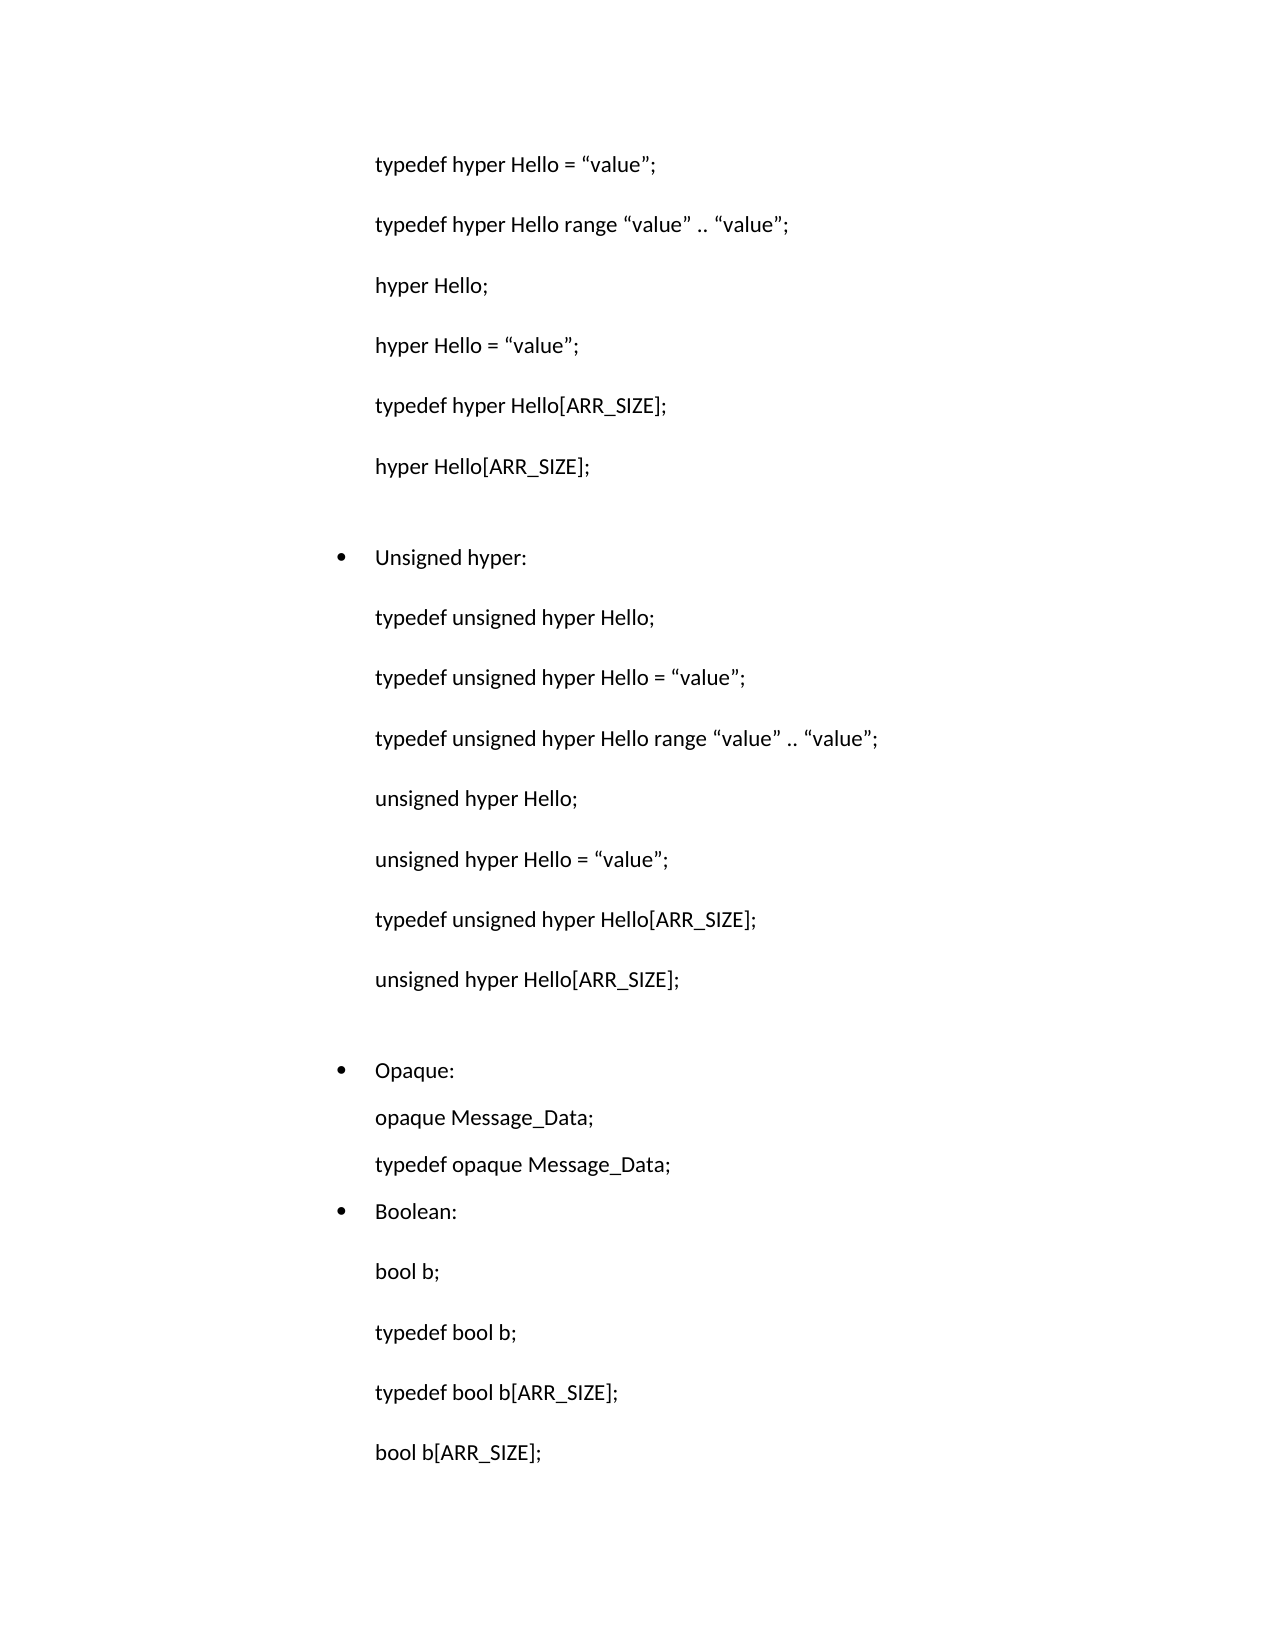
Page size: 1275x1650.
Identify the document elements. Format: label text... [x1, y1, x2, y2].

list typedef hyper Hello[ARR_SIZE]; [375, 392, 1125, 420]
list typedef bool b; [375, 1318, 1125, 1346]
text opaque Message_Data; [300, 1103, 1125, 1131]
list typedef hyper Hello range “value” .. “value”; [375, 210, 1125, 238]
list typedef unsigned hyper Hello[ARR_SIZE]; [375, 905, 1125, 933]
list unsigned hyper Hello; [375, 784, 1125, 812]
list typedef unsigned hyper Hello range “value” .. “value”; [375, 724, 1125, 752]
list bool b; [375, 1257, 1125, 1285]
list typedef unsigned hyper Hello = “value”; [375, 663, 1125, 692]
list hyper Hello = “value”; [375, 331, 1125, 359]
list typedef hyper Hello = “value”; [375, 150, 1125, 178]
list hyper Hello[ARR_SIZE]; [375, 452, 1125, 480]
list typedef bool b[ARR_SIZE]; [375, 1378, 1125, 1406]
list hyper Hello; [375, 271, 1125, 299]
text typedef opaque Message_Data; [300, 1150, 1125, 1178]
list Unsigned hyper: [337, 543, 1125, 571]
list unsigned hyper Hello = “value”; [375, 845, 1125, 873]
list bool b[ARR_SIZE]; [375, 1438, 1125, 1467]
list typedef unsigned hyper Hello; [375, 603, 1125, 631]
list Boolean: [337, 1197, 1125, 1225]
list Opaque: [337, 1056, 1125, 1084]
list unsigned hyper Hello[ARR_SIZE]; [375, 966, 1125, 994]
